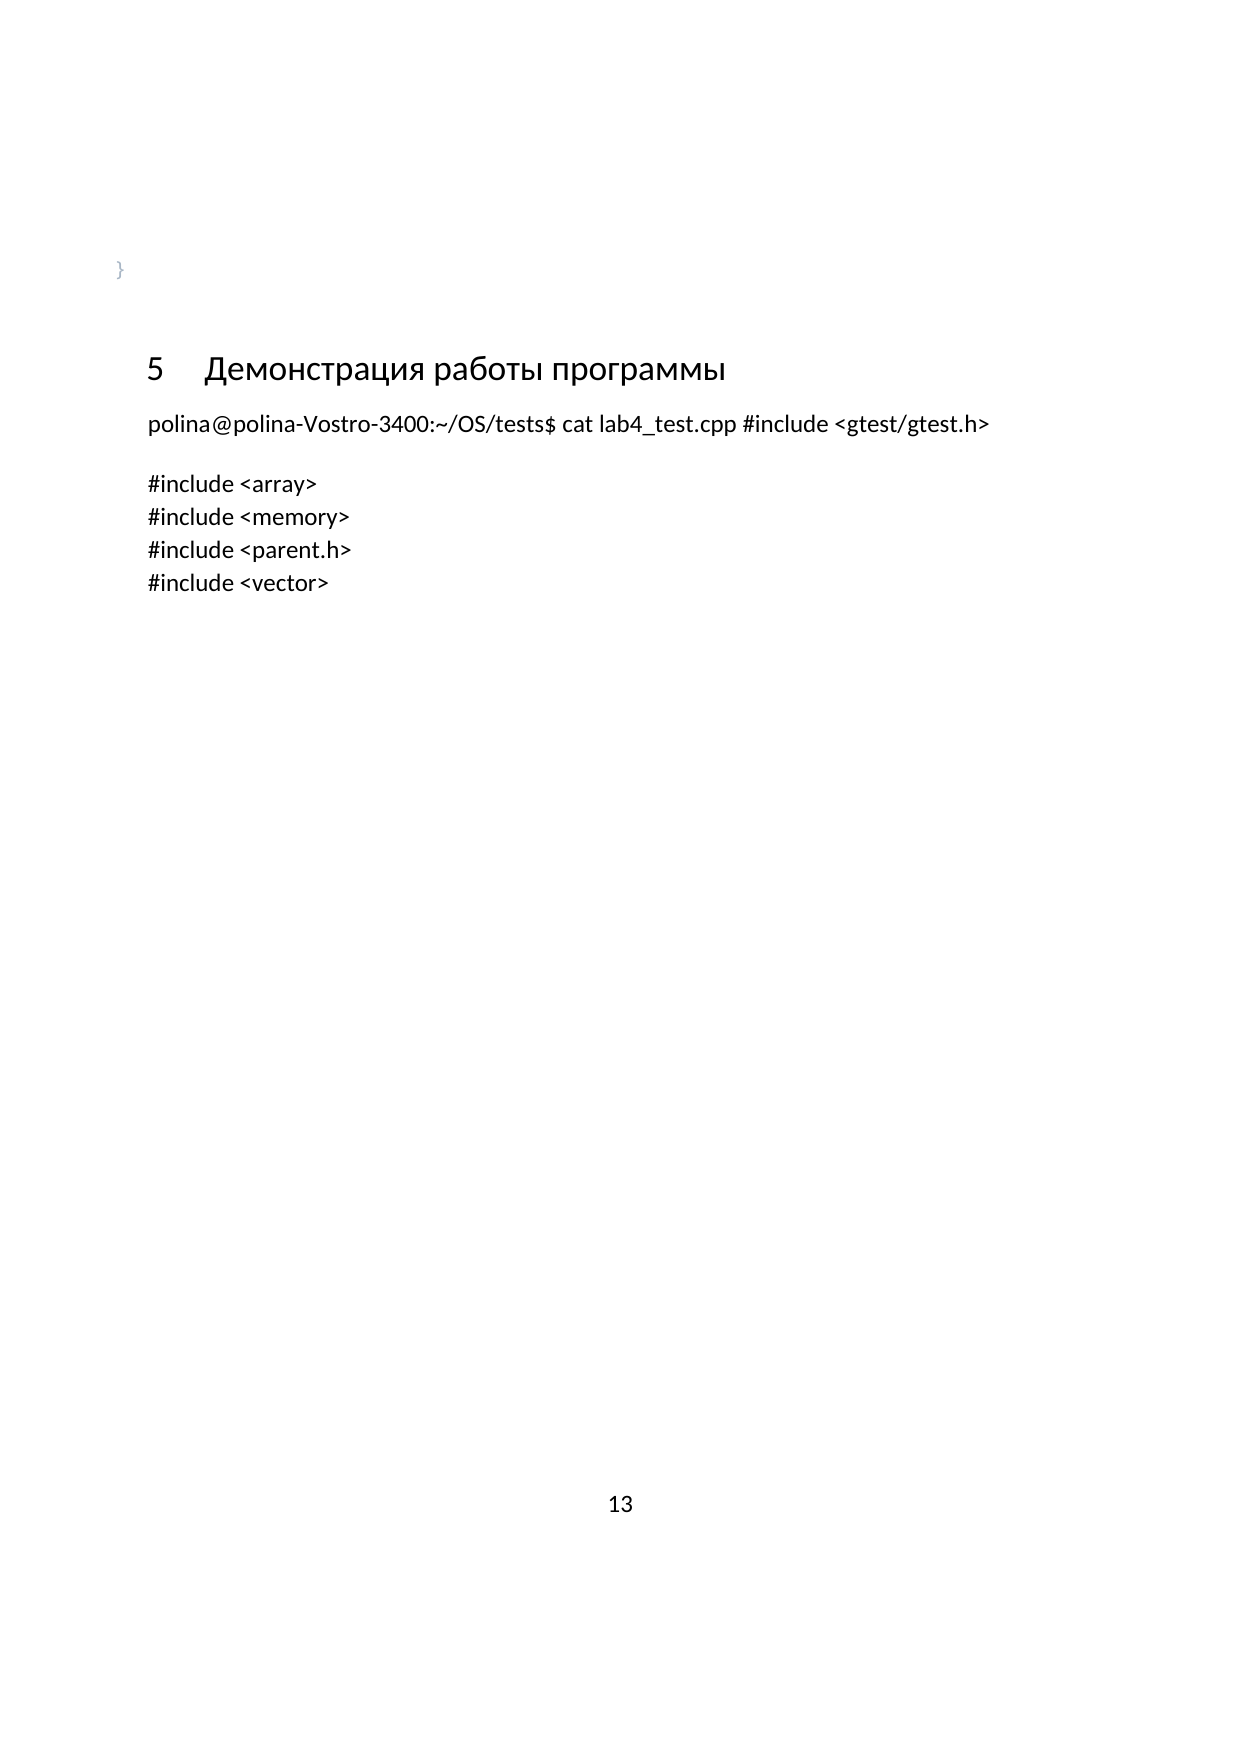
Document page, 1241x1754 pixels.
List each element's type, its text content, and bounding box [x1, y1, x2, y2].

text polina@polina-Vostro-3400:~/OS/tests$ cat lab4_test.cpp #include <gtest/gtest.h> [148, 408, 1093, 439]
text #include <array> [148, 469, 999, 499]
text #include <memory> [148, 501, 999, 532]
text #include <parent.h> [148, 534, 999, 564]
text #include <vector> [148, 567, 999, 597]
text } [115, 254, 1093, 342]
subtitle Демонстрация работы программы [146, 346, 1093, 389]
